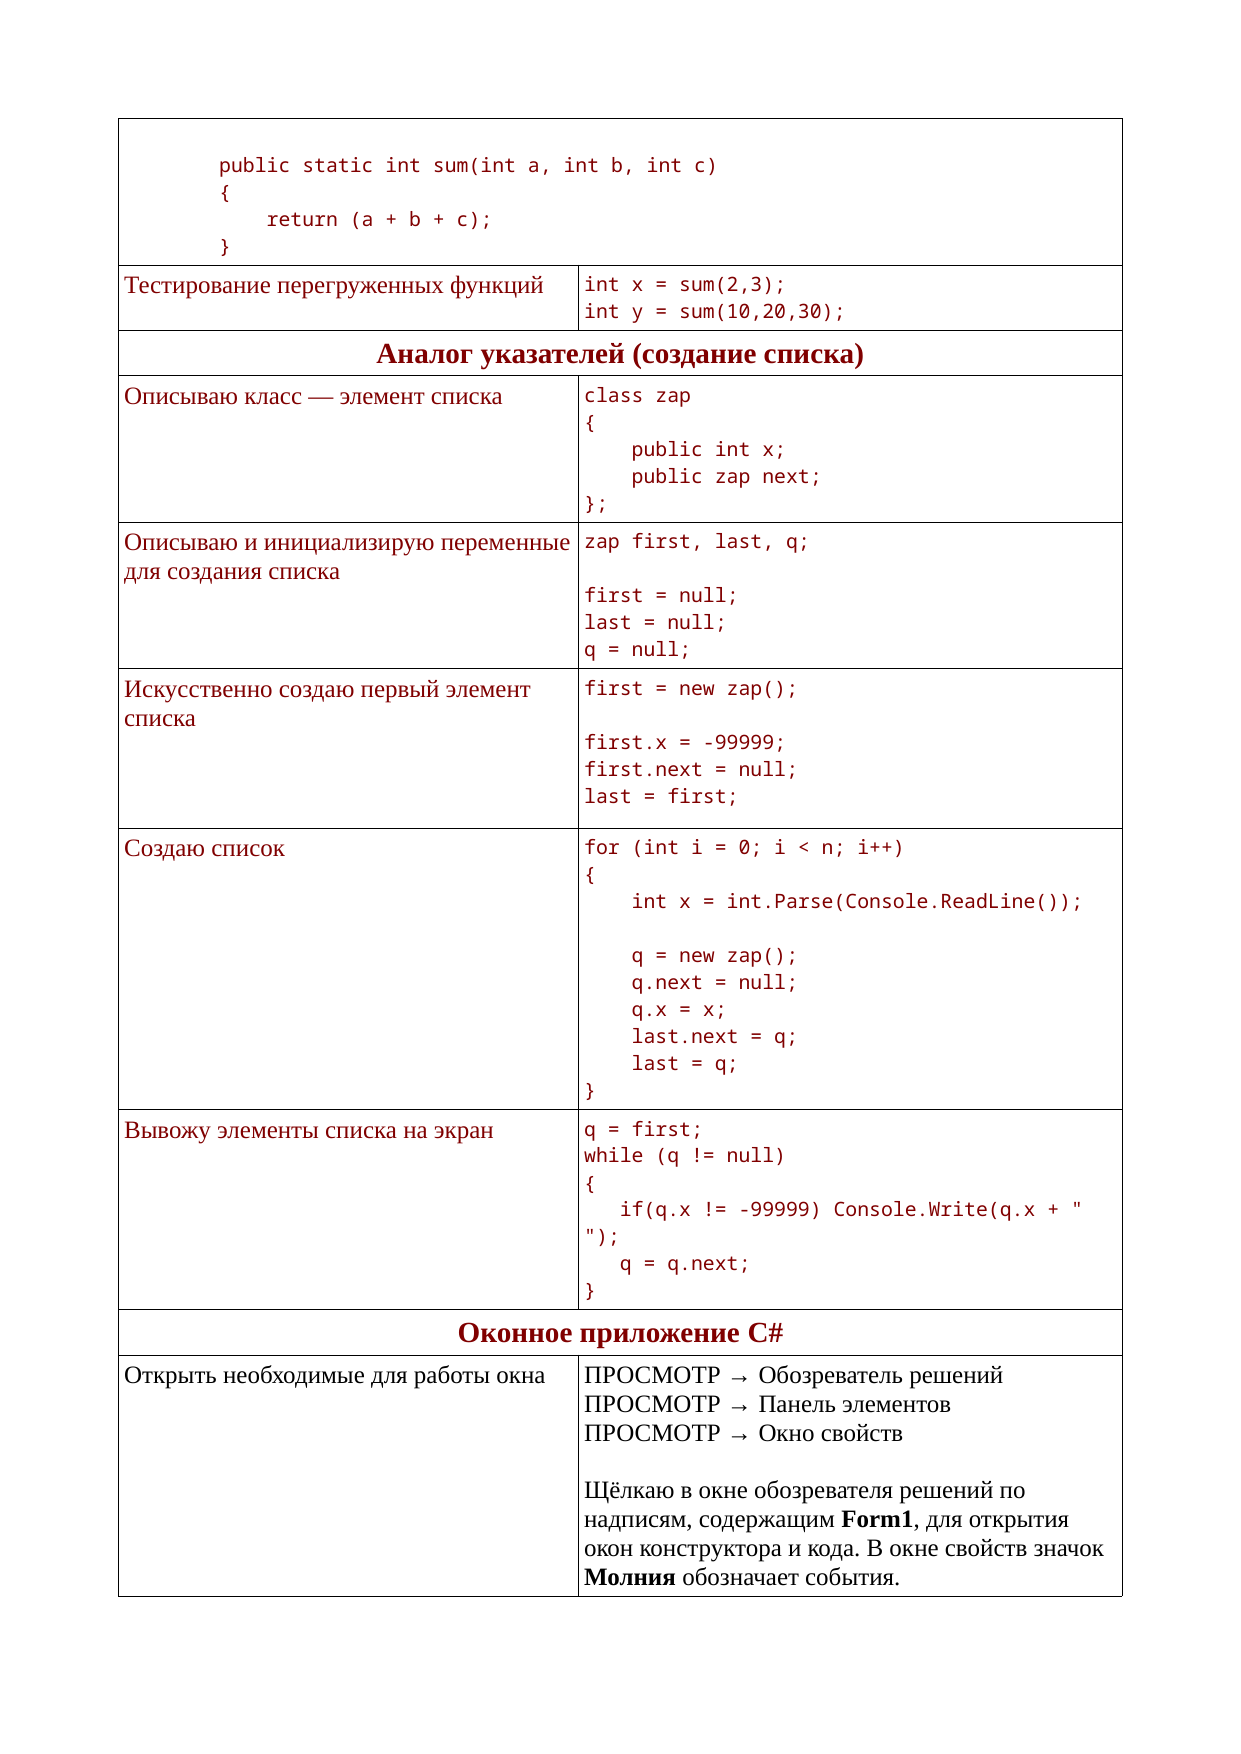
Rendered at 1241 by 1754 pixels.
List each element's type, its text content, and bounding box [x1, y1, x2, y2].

table_cell Описываю класс — элемент списка [119, 376, 578, 522]
table_cell ПРОСМОТР → Обозреватель решений ПРОСМОТР → Панель элементов ПРОСМОТР → Окно свойств Щёлкаю в окне обозревателя решений по надписям, содержащим Form1, для открытия окон конструктора и кода. В окне свойств значок Молния обозначает события. [579, 1356, 1122, 1596]
table_cell Тестирование перегруженных функций [119, 266, 578, 330]
table_cell Вывожу элементы списка на экран [119, 1110, 578, 1309]
table_cell for (int i = 0; i < n; i++) { int x = int.Parse(Console.ReadLine()); q = new zap(); q.next = null; q.x = x; last.next = q; last = q; } [579, 829, 1122, 1109]
table_cell Описываю и инициализирую переменные для создания списка [119, 523, 578, 668]
table_cell q = first; while (q != null) { if(q.x != -99999) Console.Write(q.x + " "); q = q.next; } [579, 1110, 1122, 1309]
table_cell Открыть необходимые для работы окна [119, 1356, 578, 1596]
table_cell class zap { public int x; public zap next; }; [579, 376, 1122, 522]
table_cell Аналог указателей (создание списка) [119, 331, 1122, 375]
table_cell Оконное приложение C# [119, 1310, 1122, 1354]
table_cell Искусственно создаю первый элемент списка [119, 669, 578, 828]
table_cell zap first, last, q; first = null; last = null; q = null; [579, 523, 1122, 668]
table_cell int x = sum(2,3); int y = sum(10,20,30); [579, 266, 1122, 330]
table_cell Создаю список [119, 829, 578, 1109]
table_cell public static int sum(int a, int b, int c) { return (a + b + c); } [119, 119, 1122, 264]
table_cell first = new zap(); first.x = -99999; first.next = null; last = first; [579, 669, 1122, 828]
